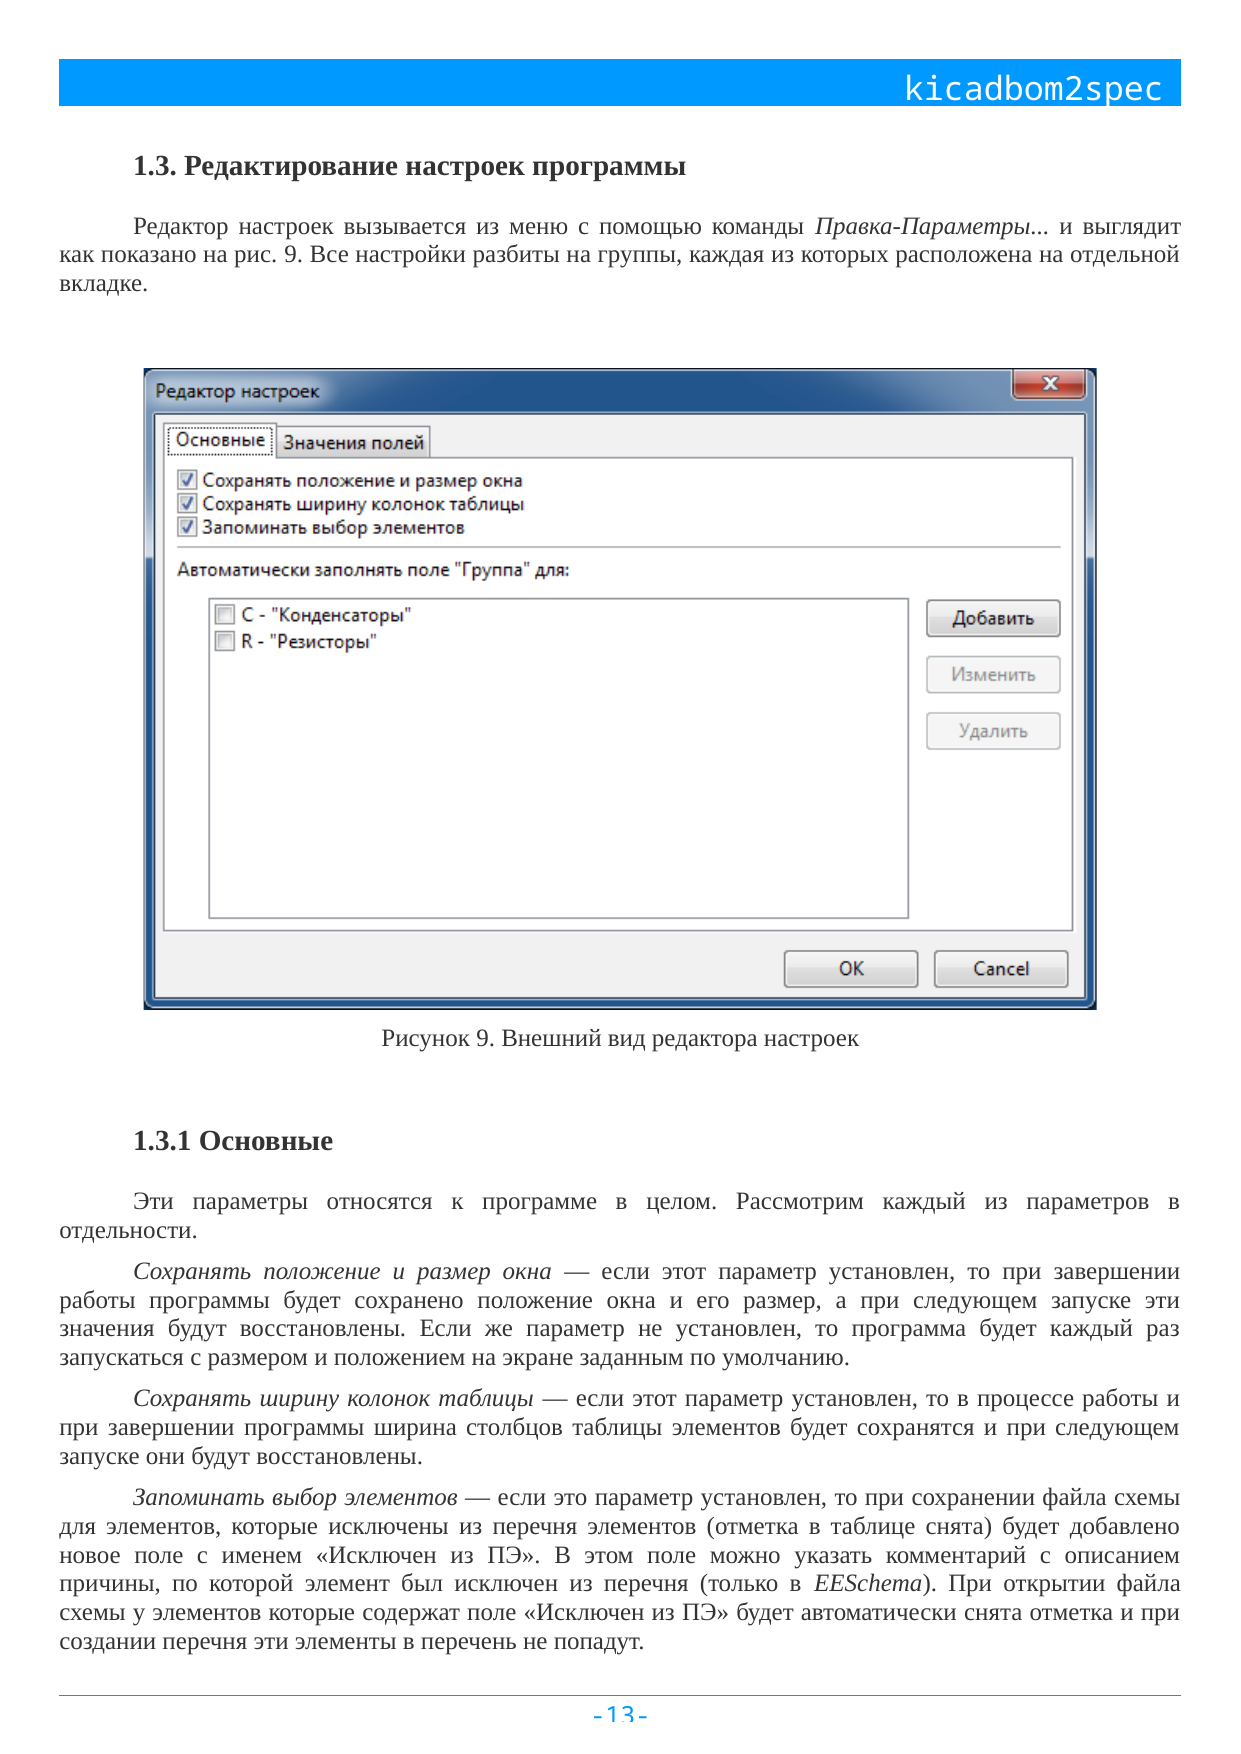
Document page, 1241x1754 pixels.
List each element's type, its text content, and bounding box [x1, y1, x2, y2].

text Сохранять положение и размер окна — если этот параметр установлен, то при завершении работы программы будет сохранено положение окна и его размер, а при следующем запуске эти значения будут восстановлены. Если же параметр не установлен, то программа будет каждый раз запускаться с размером и положением на экране заданным по умолчанию. [59, 1256, 1181, 1371]
subtitle 1.3. Редактирование настроек программы [133, 148, 1181, 181]
picture [143, 368, 1097, 1010]
text Эти параметры относятся к программе в целом. Рассмотрим каждый из параметров в отдельности. [59, 1186, 1181, 1243]
text Запоминать выбор элементов — если это параметр установлен, то при сохранении файла схемы для элементов, которые исключены из перечня элементов (отметка в таблице снята) будет добавлено новое поле с именем «Исключен из ПЭ». В этом поле можно указать комментарий с описанием причины, по которой элемент был исключен из перечня (только в EESchema). При открытии файла схемы у элементов которые содержат поле «Исключен из ПЭ» будет автоматически снята отметка и при создании перечня эти элементы в перечень не попадут. [59, 1482, 1181, 1655]
text Рисунок 9. Внешний вид редактора настроек [134, 368, 1106, 1052]
text Сохранять ширину колонок таблицы — если этот параметр установлен, то в процессе работы и при завершении программы ширина столбцов таблицы элементов будет сохранятся и при следующем запуске они будут восстановлены. [59, 1383, 1181, 1470]
text Редактор настроек вызывается из меню с помощью команды Правка-Параметры... и выглядит как показано на рис. 9. Все настройки разбиты на группы, каждая из которых расположена на отдельной вкладке. [59, 211, 1181, 297]
subtitle 1.3.1 Основные [133, 1123, 1181, 1157]
